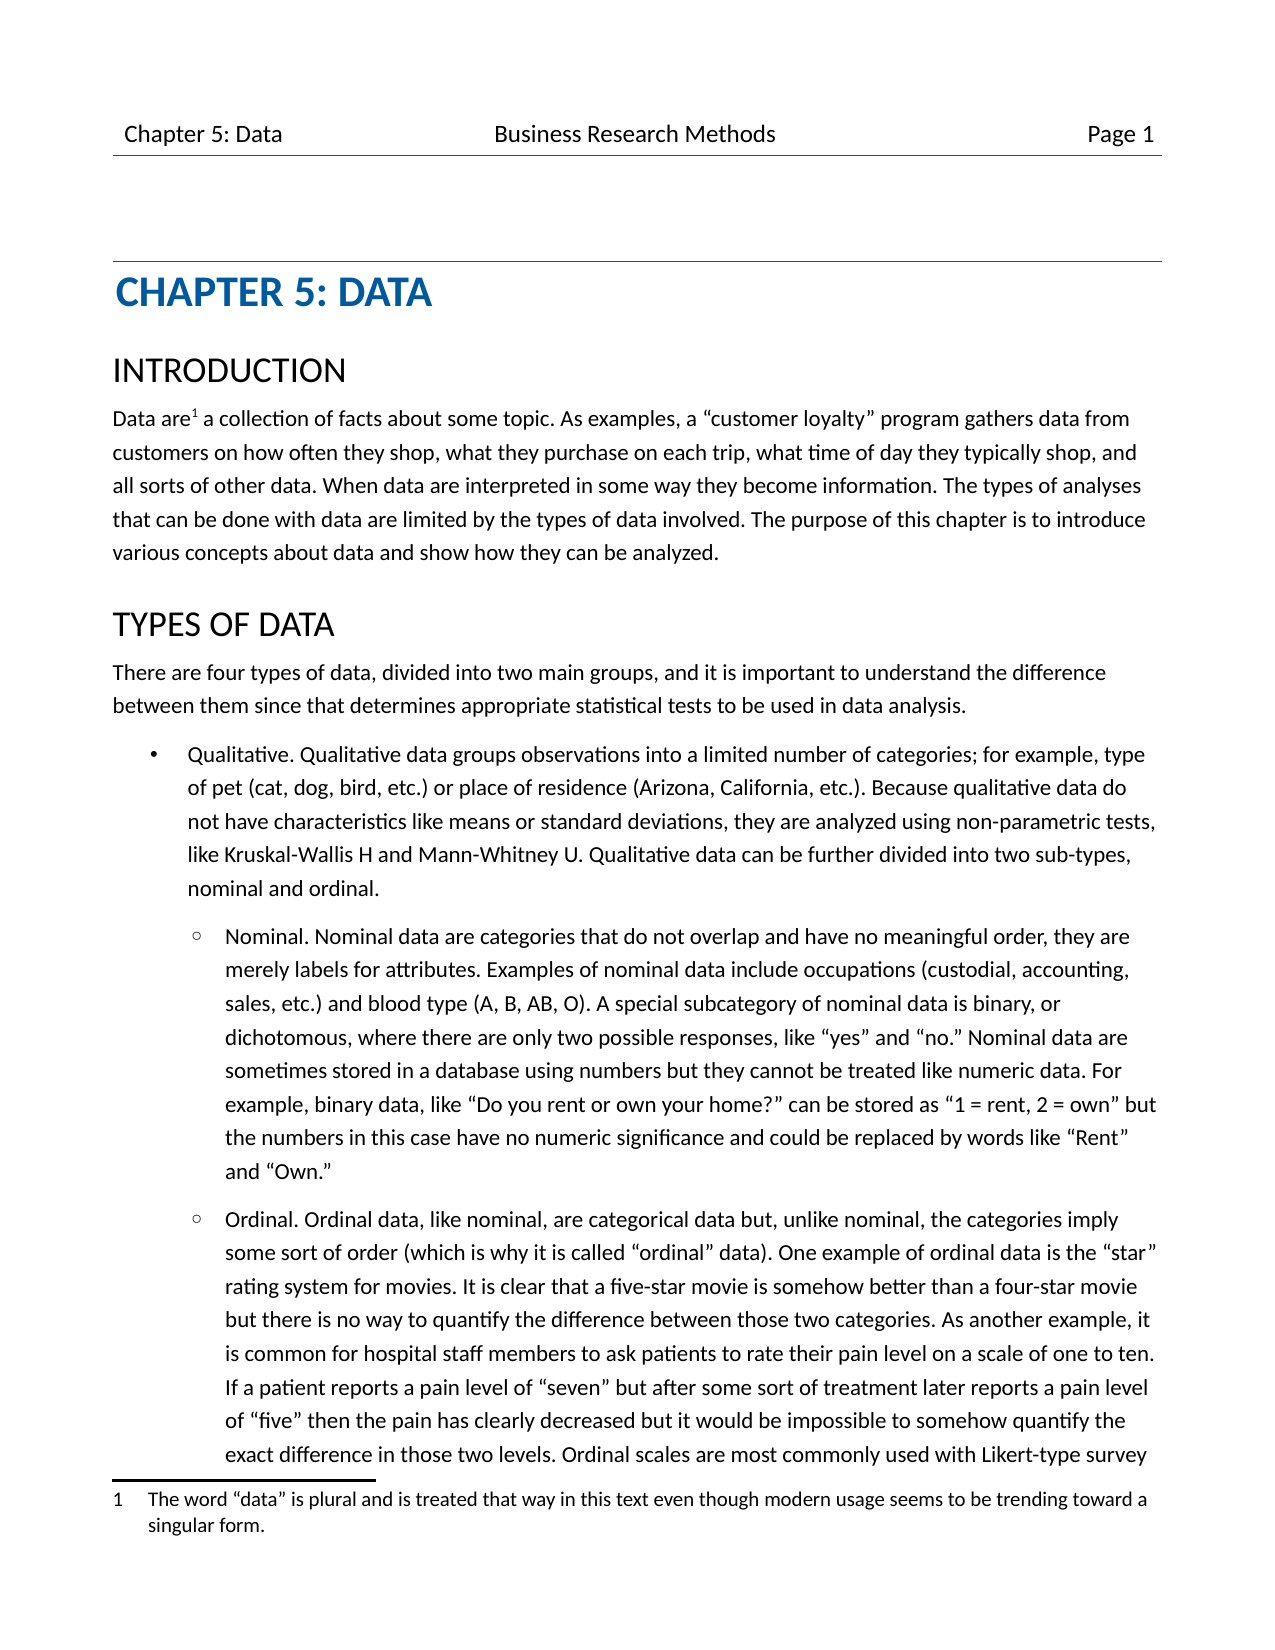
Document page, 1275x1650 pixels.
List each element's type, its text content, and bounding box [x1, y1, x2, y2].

subtitle Introduction [112, 347, 1162, 392]
subtitle Types of Data [112, 601, 1162, 646]
text The word “data” is plural and is treated that way in this text even though modern usage seems to be trending toward a singular form. [112, 1487, 1162, 1537]
list Ordinal. Ordinal data, like nominal, are categorical data but, unlike nominal, the categories imply some sort of order (which is why it is called “ordinal” data). One example of ordinal data is the “star” rating system for movies. It is clear that a five-star movie is somehow better than a four-star movie but there is no way to quantify the difference between those two categories. As another example, it is common for hospital staff members to ask patients to rate their pain level on a scale of one to ten. If a patient reports a pain level of “seven” but after some sort of treatment later reports a pain level of “five” then the pain has clearly decreased but it would be impossible to somehow quantify the exact difference in those two levels. Ordinal scales are most commonly used with Likert-type survey [187, 1205, 1162, 1468]
text There are four types of data, divided into two main groups, and it is important to understand the difference between them since that determines appropriate statistical tests to be used in data analysis. [112, 658, 1162, 720]
list Qualitative. Qualitative data groups observations into a limited number of categories; for example, type of pet (cat, dog, bird, etc.) or place of residence (Arizona, California, etc.). Because qualitative data do not have characteristics like means or standard deviations, they are analyzed using non-parametric tests, like Kruskal-Wallis H and Mann-Whitney U. Qualitative data can be further divided into two sub-types, nominal and ordinal. [150, 740, 1162, 902]
list Nominal. Nominal data are categories that do not overlap and have no meaningful order, they are merely labels for attributes. Examples of nominal data include occupations (custodial, accounting, sales, etc.) and blood type (A, B, AB, O). A special subcategory of nominal data is binary, or dichotomous, where there are only two possible responses, like “yes” and “no.” Nominal data are sometimes stored in a database using numbers but they cannot be treated like numeric data. For example, binary data, like “Do you rent or own your home?” can be stored as “1 = rent, 2 = own” but the numbers in this case have no numeric significance and could be replaced by words like “Rent” and “Own.” [187, 922, 1162, 1185]
subtitle Chapter 5: Data [112, 262, 1162, 321]
text Data are a collection of facts about some topic. As examples, a “customer loyalty” program gathers data from customers on how often they shop, what they purchase on each trip, what time of day they typically shop, and all sorts of other data. When data are interpreted in some way they become information. The types of analyses that can be done with data are limited by the types of data involved. The purpose of this chapter is to introduce various concepts about data and show how they can be analyzed. [112, 404, 1162, 566]
